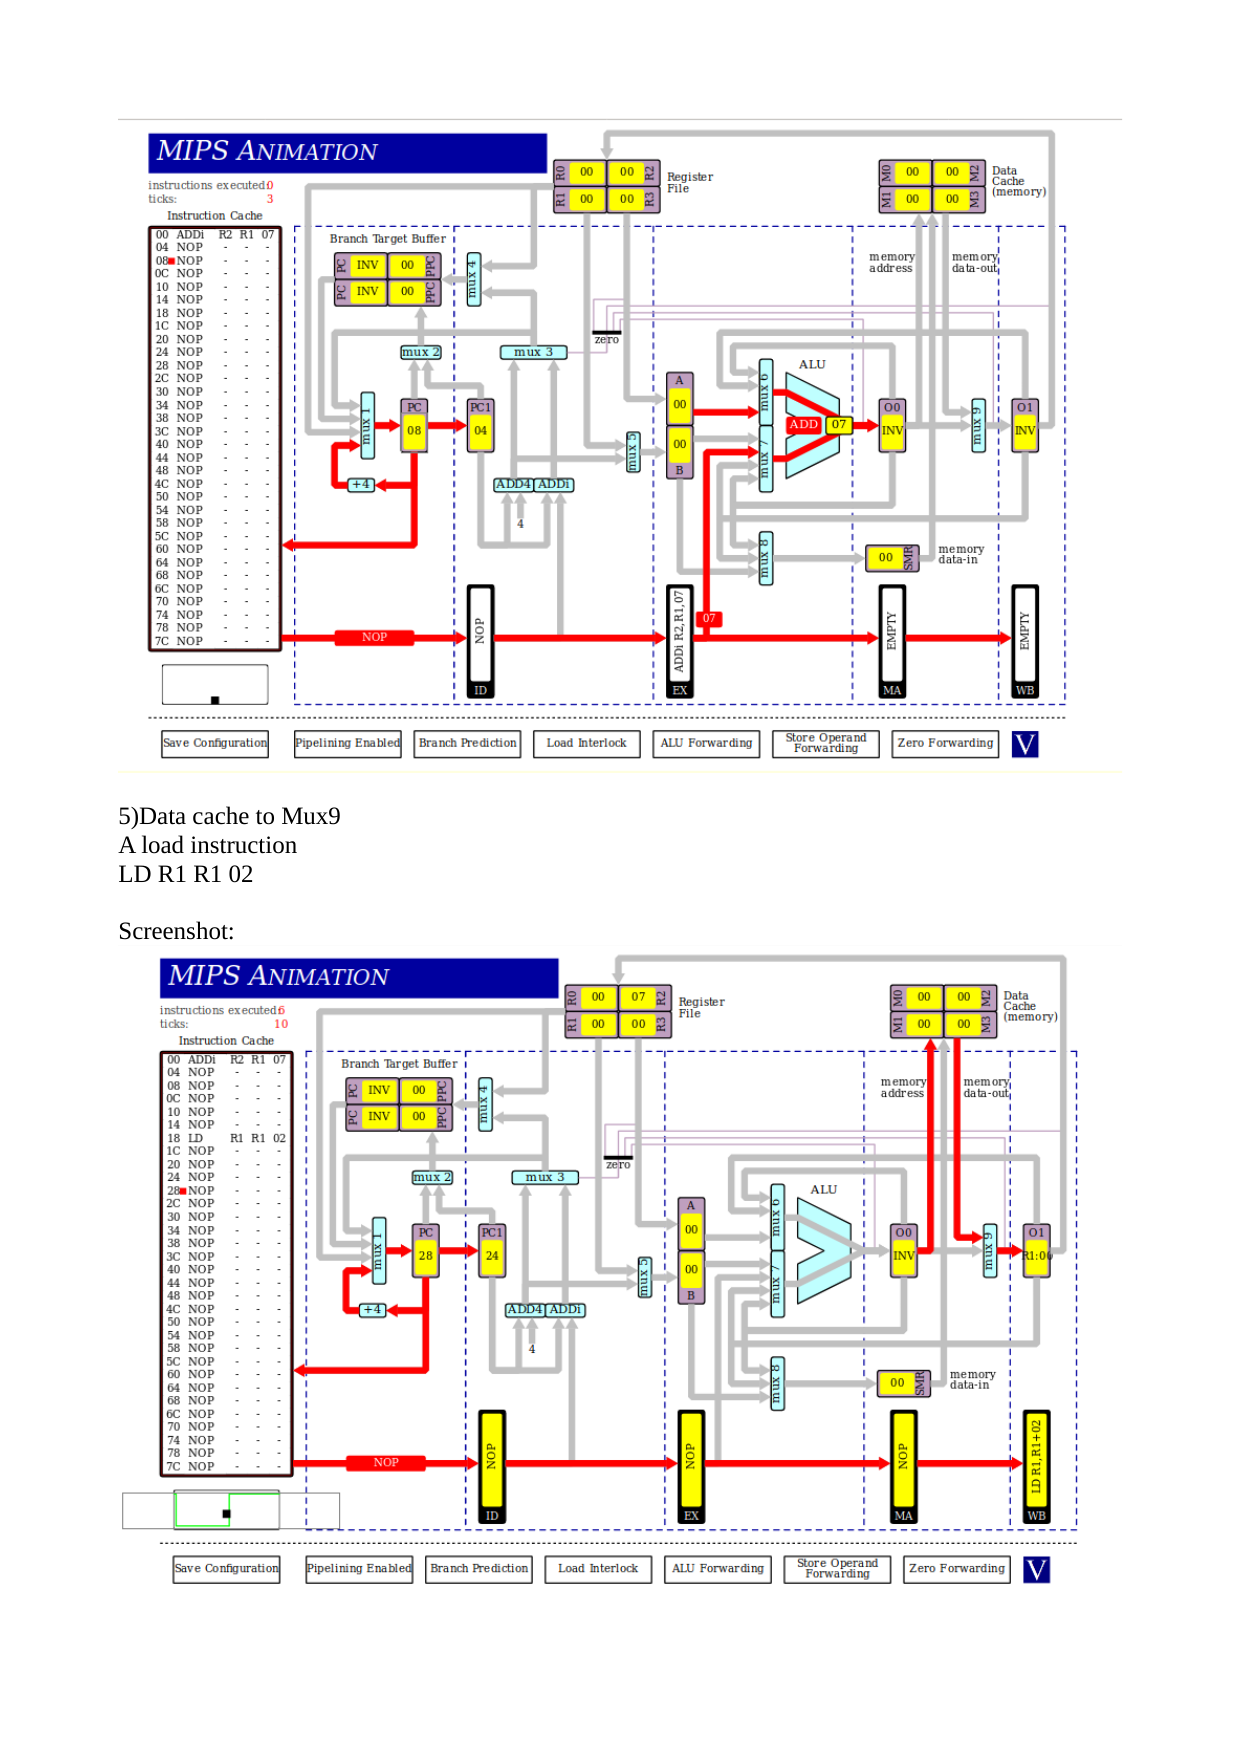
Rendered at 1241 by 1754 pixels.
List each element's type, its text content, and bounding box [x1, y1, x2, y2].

text A load instruction [118, 830, 1122, 859]
picture [118, 118, 1123, 773]
picture [118, 945, 1123, 1588]
text LD R1 R1 02 [118, 859, 1122, 887]
text 5)Data cache to Mux9 [118, 801, 1122, 830]
text Screenshot: [118, 916, 1122, 945]
